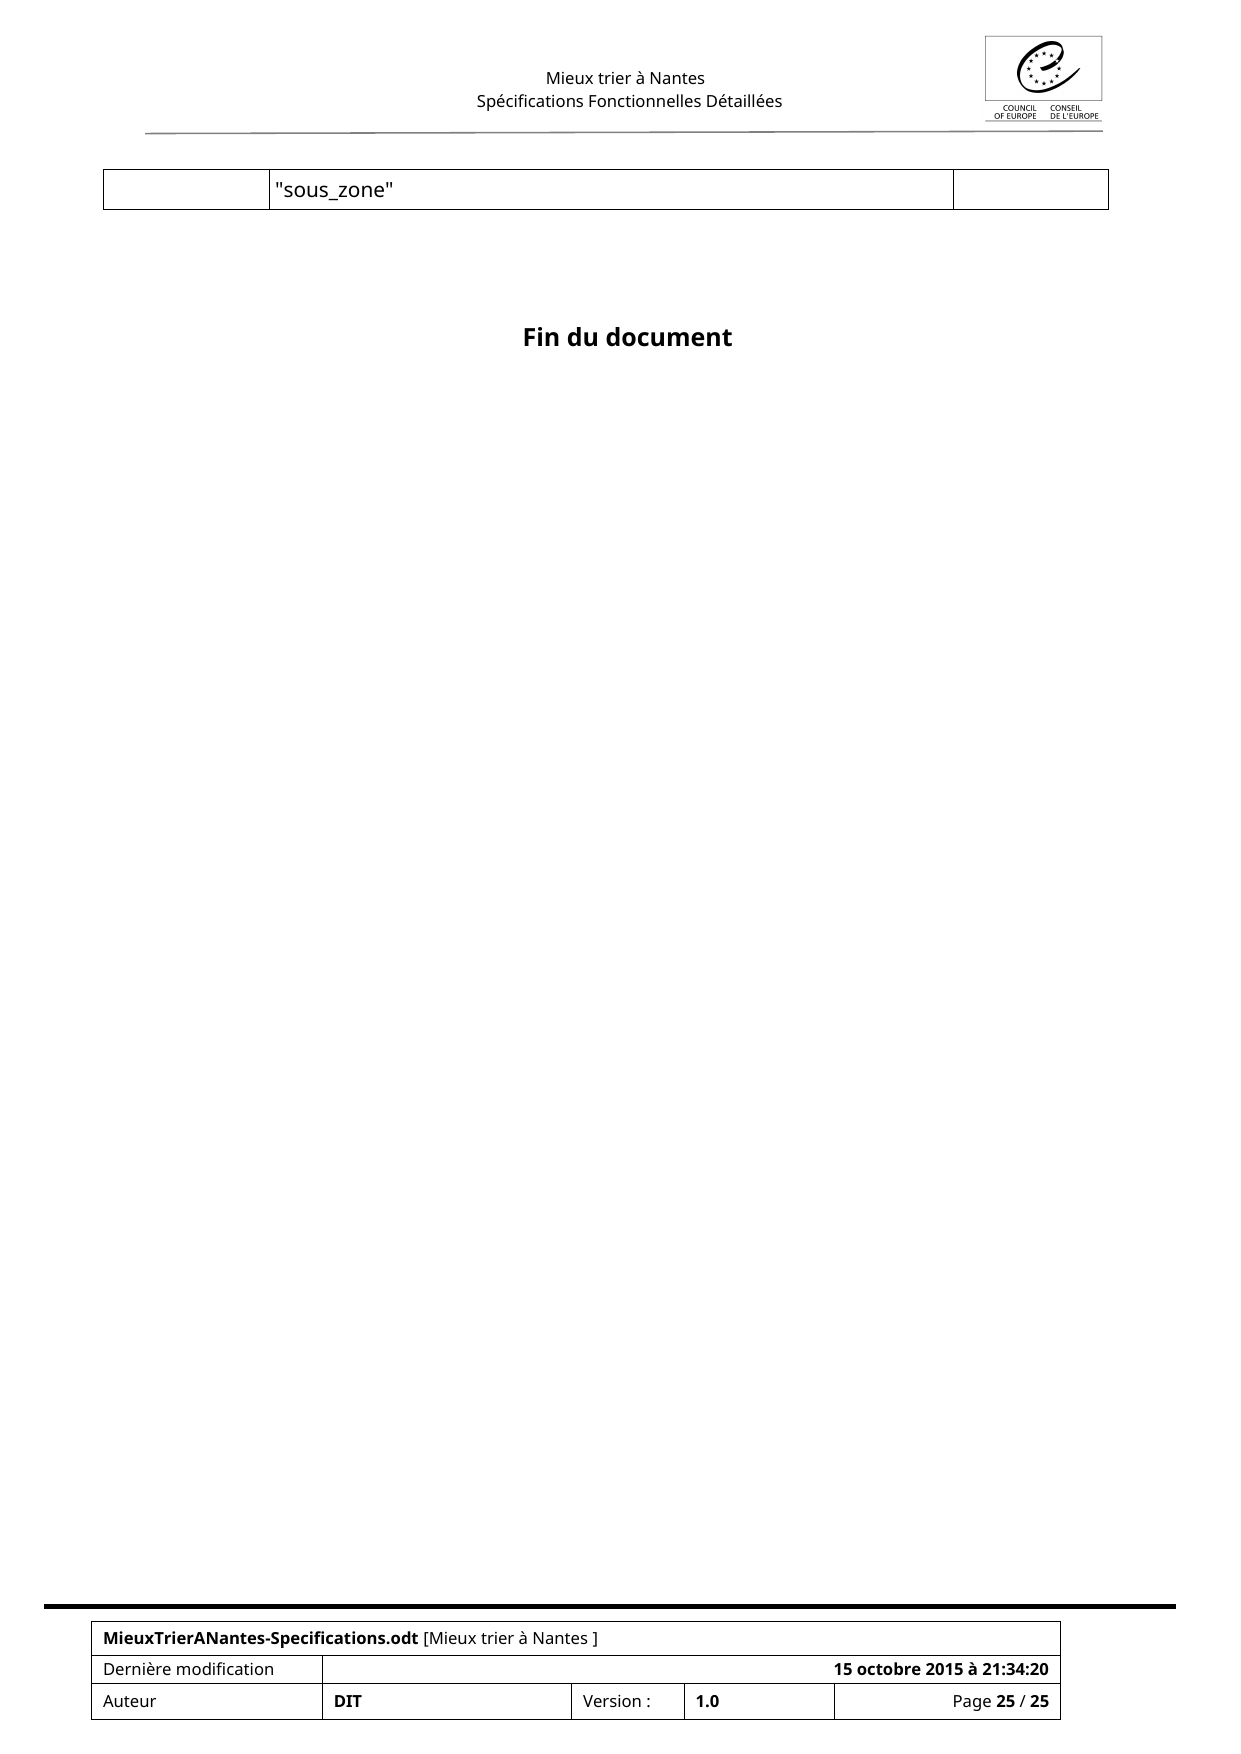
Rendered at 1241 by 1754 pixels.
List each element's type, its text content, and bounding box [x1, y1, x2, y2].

text Fin du document [103, 320, 1152, 354]
picture [981, 32, 1104, 125]
table_cell [104, 170, 269, 209]
table_cell "sous_zone" [270, 170, 953, 209]
table_cell [954, 170, 1108, 209]
